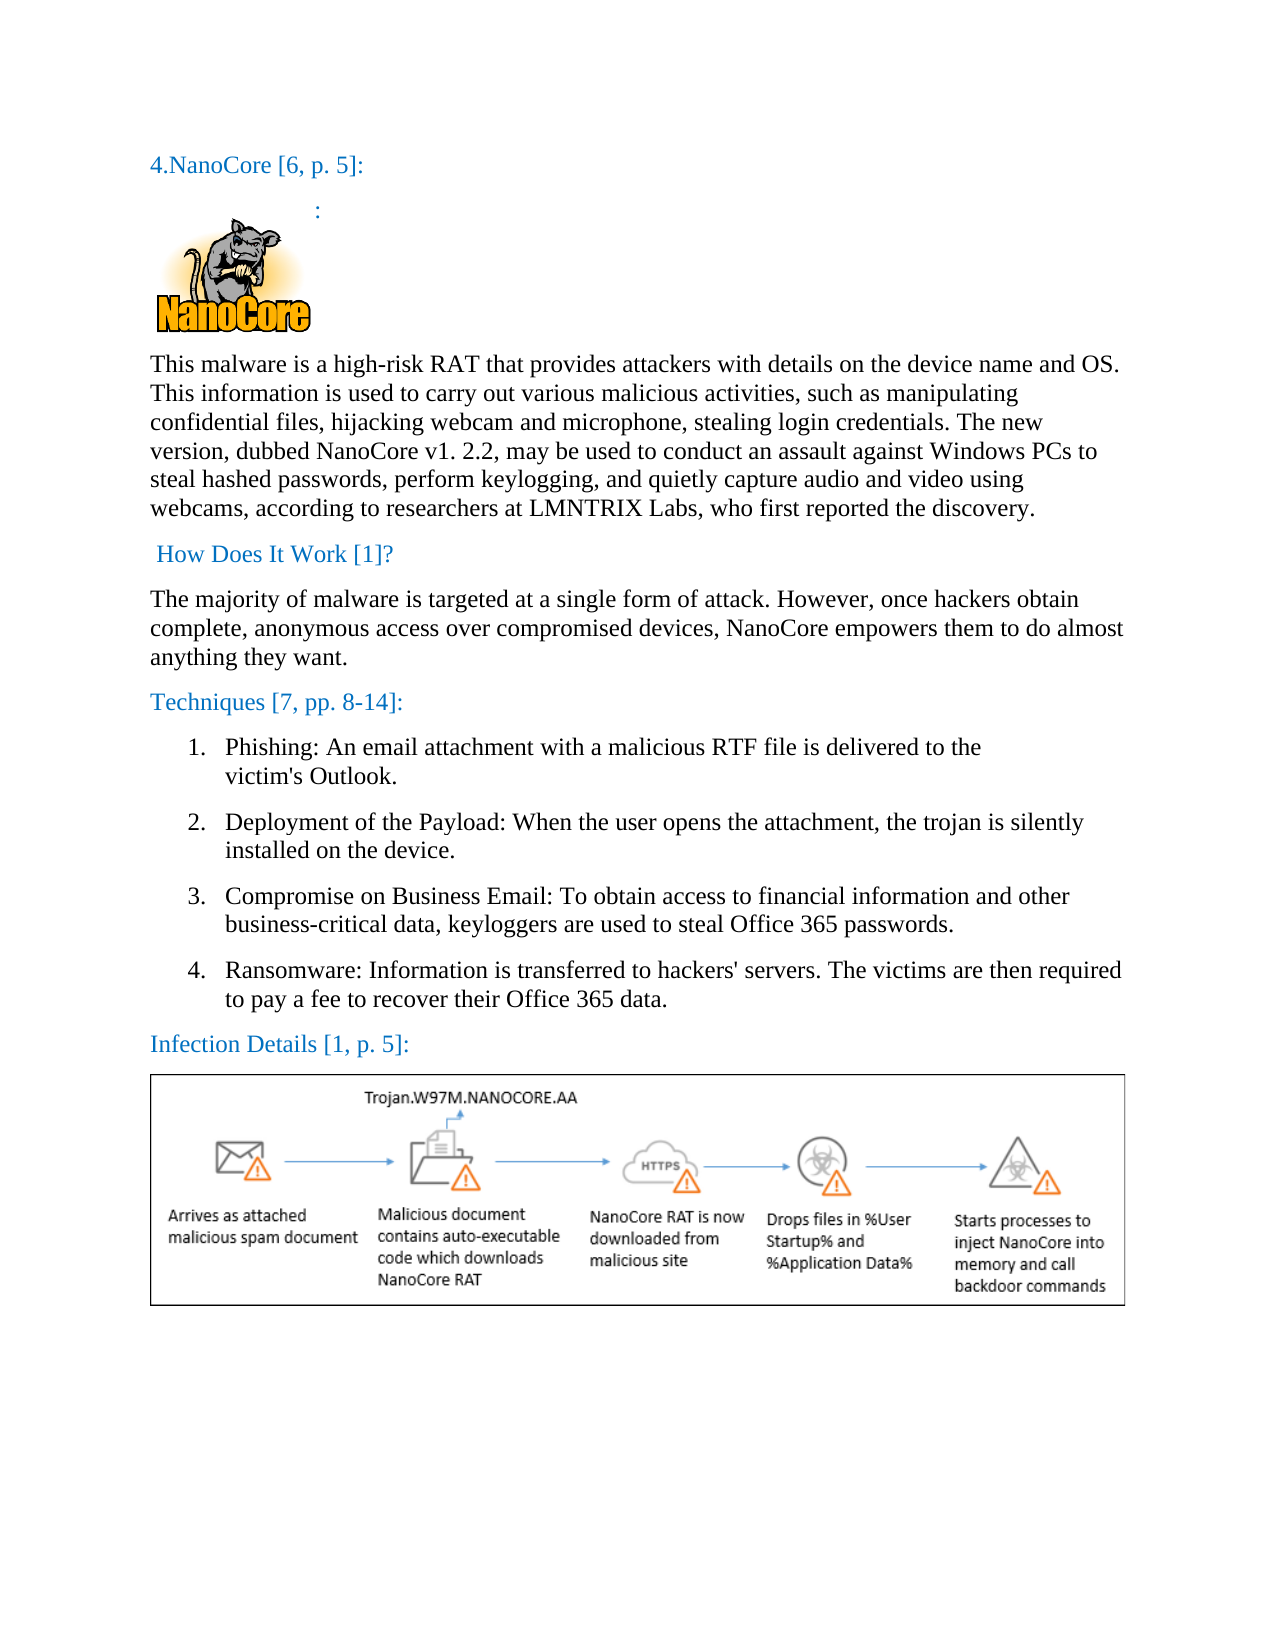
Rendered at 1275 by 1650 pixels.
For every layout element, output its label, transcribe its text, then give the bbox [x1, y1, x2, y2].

text The majority of malware is targeted at a single form of attack. However, once hackers obtain complete, anonymous access over compromised devices, NanoCore empowers them to do almost anything they want. [150, 584, 1125, 670]
text Techniques [7, pp. 8-14]: [150, 687, 1125, 716]
text This malware is a high-risk RAT that provides attackers with details on the device name and OS. This information is used to carry out various malicious activities, such as manipulating confidential files, hijacking webcam and microphone, stealing login credentials. The new version, dubbed NanoCore v1. 2.2, may be used to conduct an assault against Windows PCs to steal hashed passwords, perform keylogging, and quietly capture audio and video using webcams, according to researchers at LMNTRIX Labs, who first reported the discovery. [150, 349, 1125, 522]
text How Does It Work [1]? [150, 539, 1125, 567]
list Compromise on Business Email: To obtain access to financial information and other business-critical data, keyloggers are used to steal Office 365 passwords. [187, 881, 1125, 938]
text Infection Details [1, p. 5]: [150, 1029, 1125, 1058]
list Ransomware: Information is transferred to hackers' servers. The victims are then required to pay a fee to recover their Office 365 data. [187, 955, 1125, 1012]
text : [150, 195, 1125, 333]
list Deployment of the Payload: When the user opens the attachment, the trojan is silently installed on the device. [187, 807, 1125, 864]
list Phishing: An email attachment with a malicious RTF file is delivered to the victim's Outlook. [187, 732, 1125, 790]
text 4.NanoCore [6, p. 5]: [150, 150, 1125, 179]
